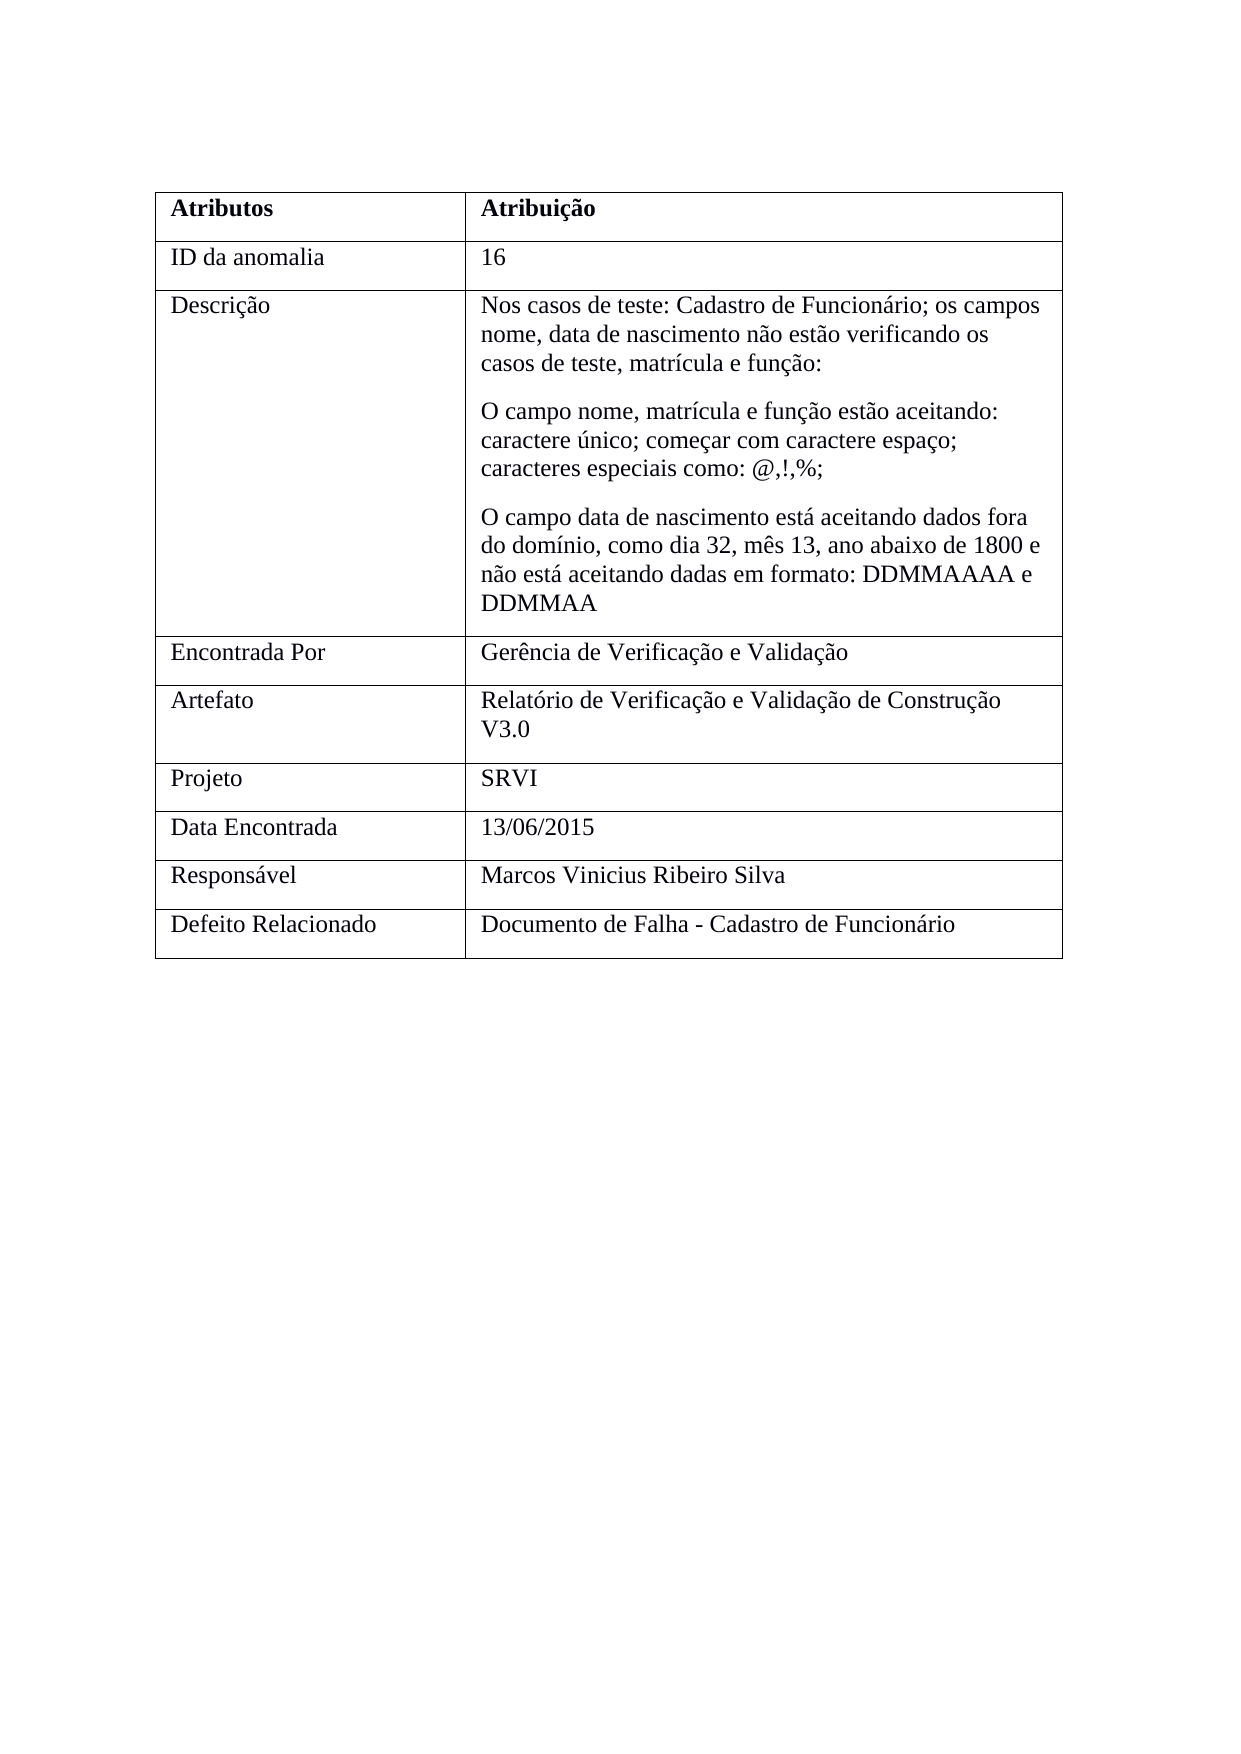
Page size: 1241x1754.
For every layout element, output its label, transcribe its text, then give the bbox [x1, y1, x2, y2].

table_header Atributos [156, 193, 465, 241]
table_cell Data Encontrada [156, 812, 465, 860]
table_header Atribuição [466, 193, 1062, 241]
table_cell Gerência de Verificação e Validação [466, 637, 1062, 685]
table_cell Artefato [156, 686, 465, 762]
table_cell Encontrada Por [156, 637, 465, 685]
table_cell Defeito Relacionado [156, 910, 465, 957]
table_cell Descrição [156, 291, 465, 636]
table_cell Documento de Falha - Cadastro de Funcionário [466, 910, 1062, 957]
table_cell Responsável [156, 861, 465, 909]
table_cell Marcos Vinicius Ribeiro Silva [466, 861, 1062, 909]
table_cell Nos casos de teste: Cadastro de Funcionário; os campos nome, data de nascimento não estão verificando os casos de teste, matrícula e função: O campo nome, matrícula e função estão aceitando: caractere único; começar com caractere espaço; caracteres especiais como: @,!,%; O campo data de nascimento está aceitando dados fora do domínio, como dia 32, mês 13, ano abaixo de 1800 e não está aceitando dadas em formato: DDMMAAAA e DDMMAA [466, 291, 1062, 636]
table_cell Relatório de Verificação e Validação de Construção V3.0 [466, 686, 1062, 762]
table_cell SRVI [466, 764, 1062, 811]
table_cell 13/06/2015 [466, 812, 1062, 860]
table_cell Projeto [156, 764, 465, 811]
table_cell 16 [466, 242, 1062, 290]
table_cell ID da anomalia [156, 242, 465, 290]
